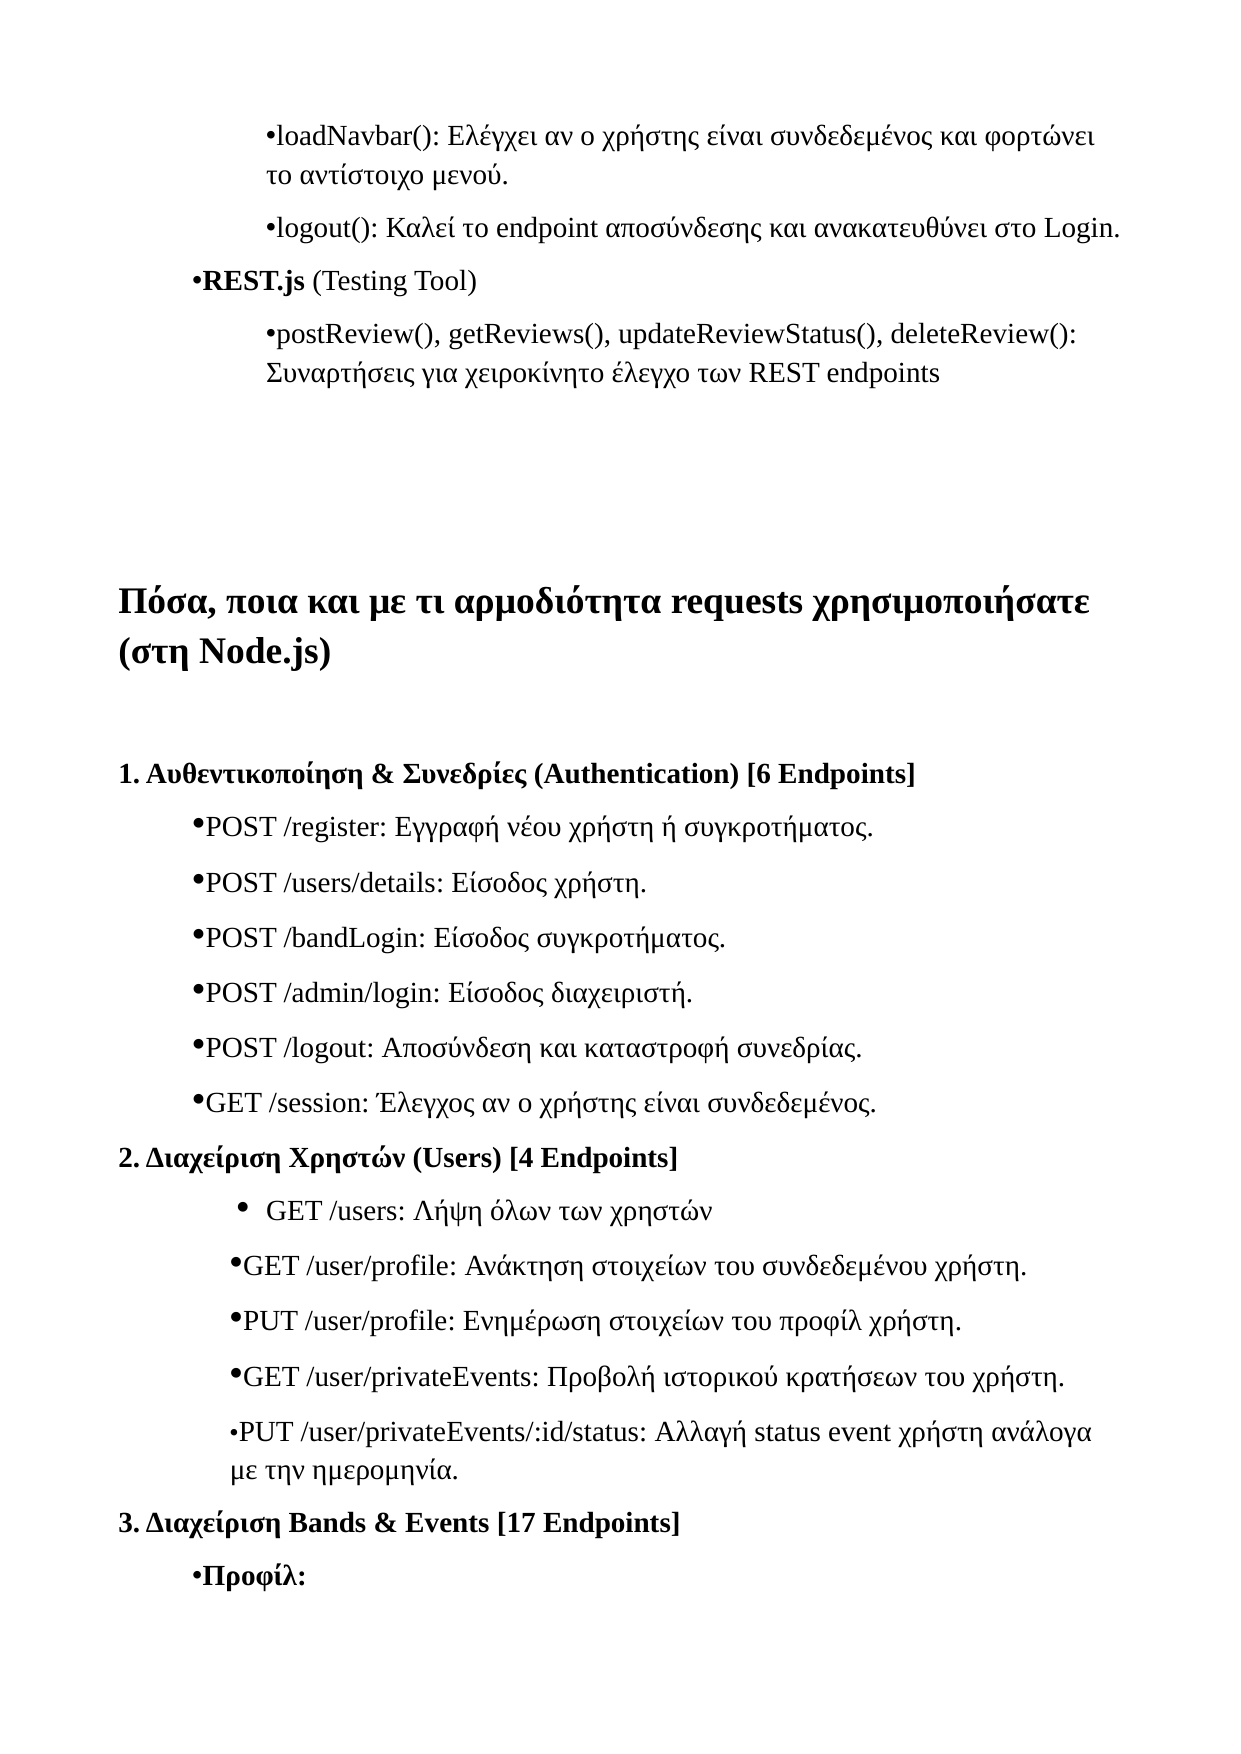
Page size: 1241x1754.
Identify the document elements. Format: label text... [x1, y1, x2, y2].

list POST /bandLogin: Είσοδος συγκροτήματος. [118, 920, 1122, 955]
list POST /admin/login: Είσοδος διαχειριστή. [118, 975, 1122, 1010]
list POST /logout: Αποσύνδεση και καταστροφή συνεδρίας. [118, 1030, 1122, 1065]
list Προφίλ: [118, 1558, 1122, 1592]
list REST.js (Testing Tool) [118, 263, 1122, 297]
text 1. Αυθεντικοποίηση & Συνεδρίες (Authentication) [6 Endpoints] [118, 756, 1122, 790]
list GET /session: Έλεγχος αν ο χρήστης είναι συνδεδεμένος. [118, 1085, 1122, 1120]
list PUT /user/profile: Ενημέρωση στοιχείων του προφίλ χρήστη. [118, 1303, 1122, 1339]
list loadNavbar(): Ελέγχει αν ο χρήστης είναι συνδεδεμένος και φορτώνει το αντίστοιχο μενού. [118, 118, 1122, 190]
list postReview(), getReviews(), updateReviewStatus(), deleteReview(): Συναρτήσεις για χειροκίνητο έλεγχο των REST endpoints [118, 316, 1122, 388]
text Πόσα, ποια και με τι αρμοδιότητα requests χρησιμοποιήσατε (στη Node.js) [118, 578, 1122, 671]
text 3. Διαχείριση Bands & Events [17 Endpoints] [118, 1505, 1122, 1539]
list POST /register: Εγγραφή νέου χρήστη ή συγκροτήματος. [118, 809, 1122, 845]
list PUT /user/privateEvents/:id/status: Αλλαγή status event χρήστη ανάλογα με την ημερομηνία. [118, 1414, 1122, 1486]
list logout(): Καλεί το endpoint αποσύνδεσης και ανακατευθύνει στο Login. [118, 210, 1122, 243]
list GET /users: Λήψη όλων των χρηστών [236, 1193, 1122, 1229]
list POST /users/details: Είσοδος χρήστη. [118, 865, 1122, 900]
list GET /user/profile: Ανάκτηση στοιχείων του συνδεδεμένου χρήστη. [118, 1248, 1122, 1284]
text 2. Διαχείριση Χρηστών (Users) [4 Endpoints] [118, 1140, 1122, 1174]
list GET /user/privateEvents: Προβολή ιστορικού κρατήσεων του χρήστη. [118, 1359, 1122, 1394]
